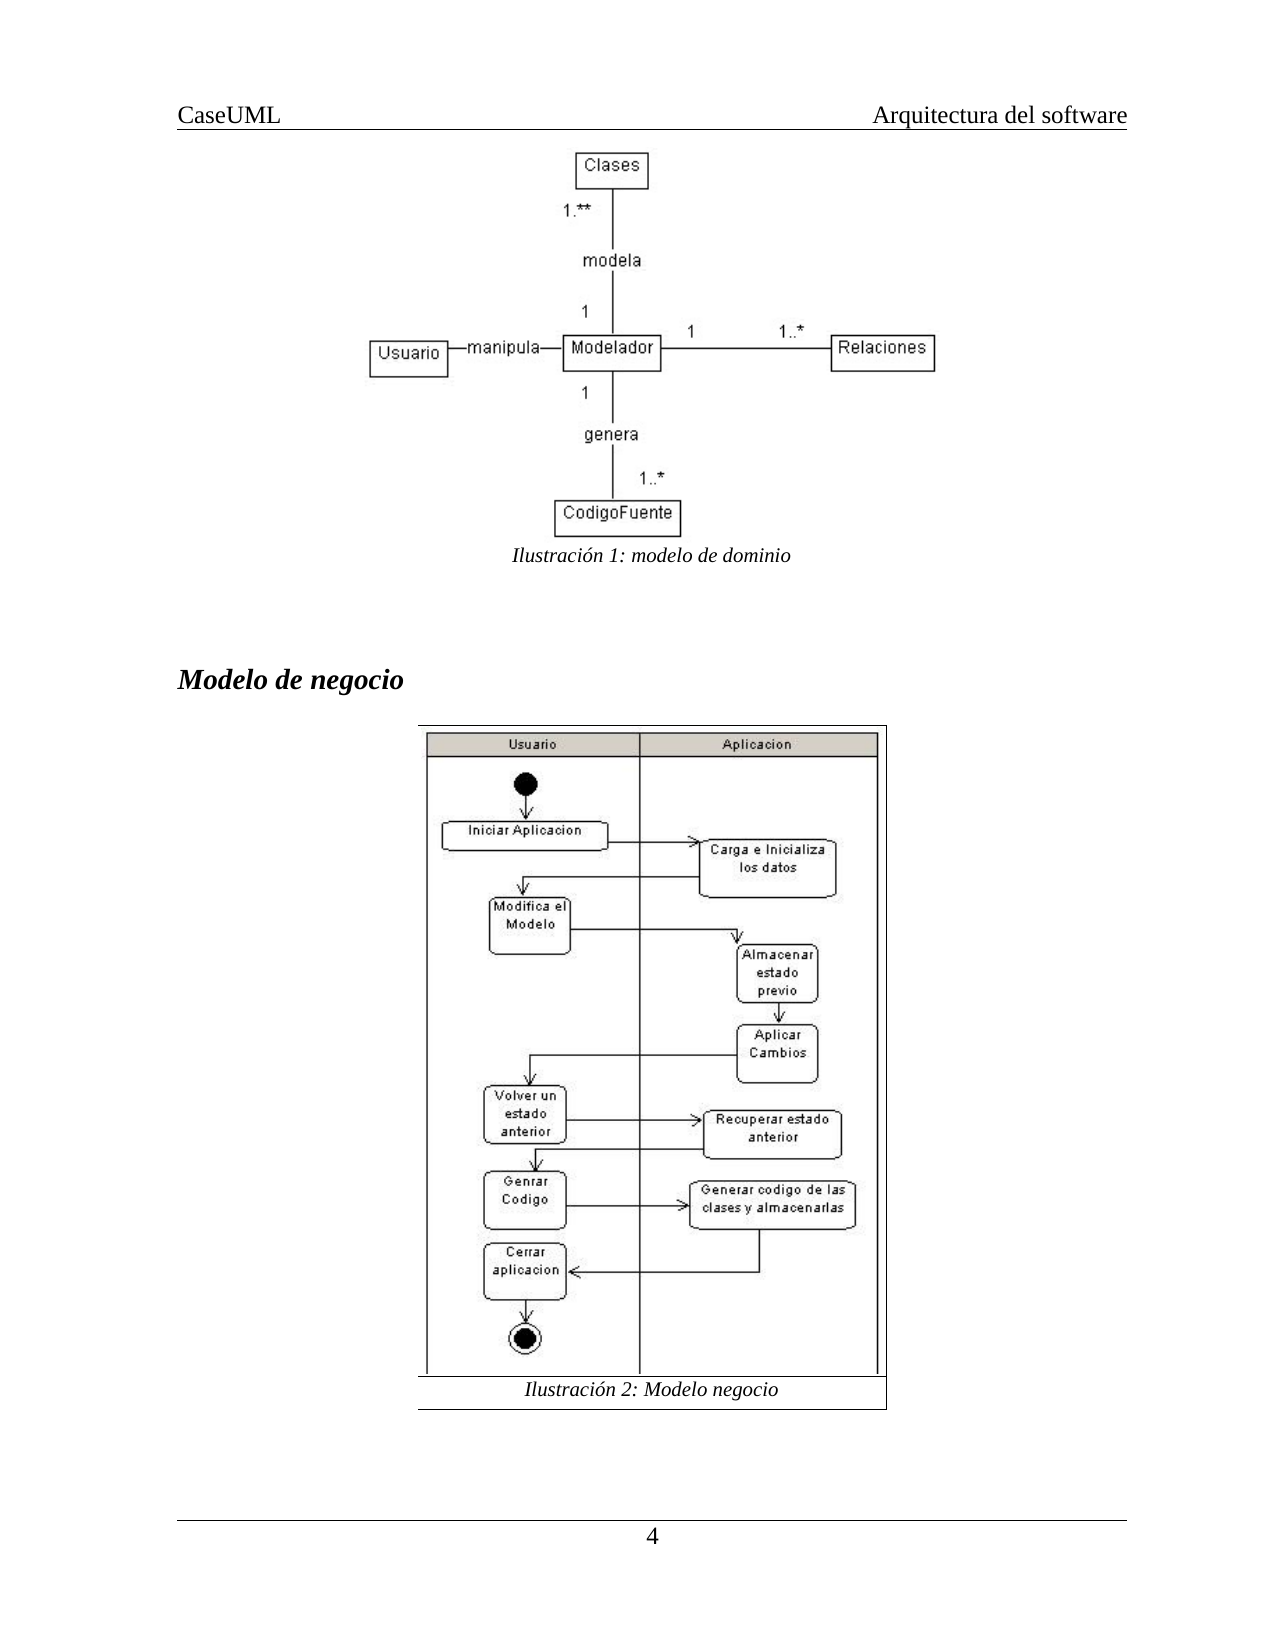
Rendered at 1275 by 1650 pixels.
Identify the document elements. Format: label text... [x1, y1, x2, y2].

picture [421, 727, 884, 1374]
text [418, 726, 886, 1376]
picture [364, 147, 941, 543]
text Ilustración 2: Modelo negocio [418, 1377, 886, 1401]
text Ilustración 1: modelo de dominio [349, 160, 955, 567]
subtitle Modelo de negocio [177, 662, 1127, 696]
